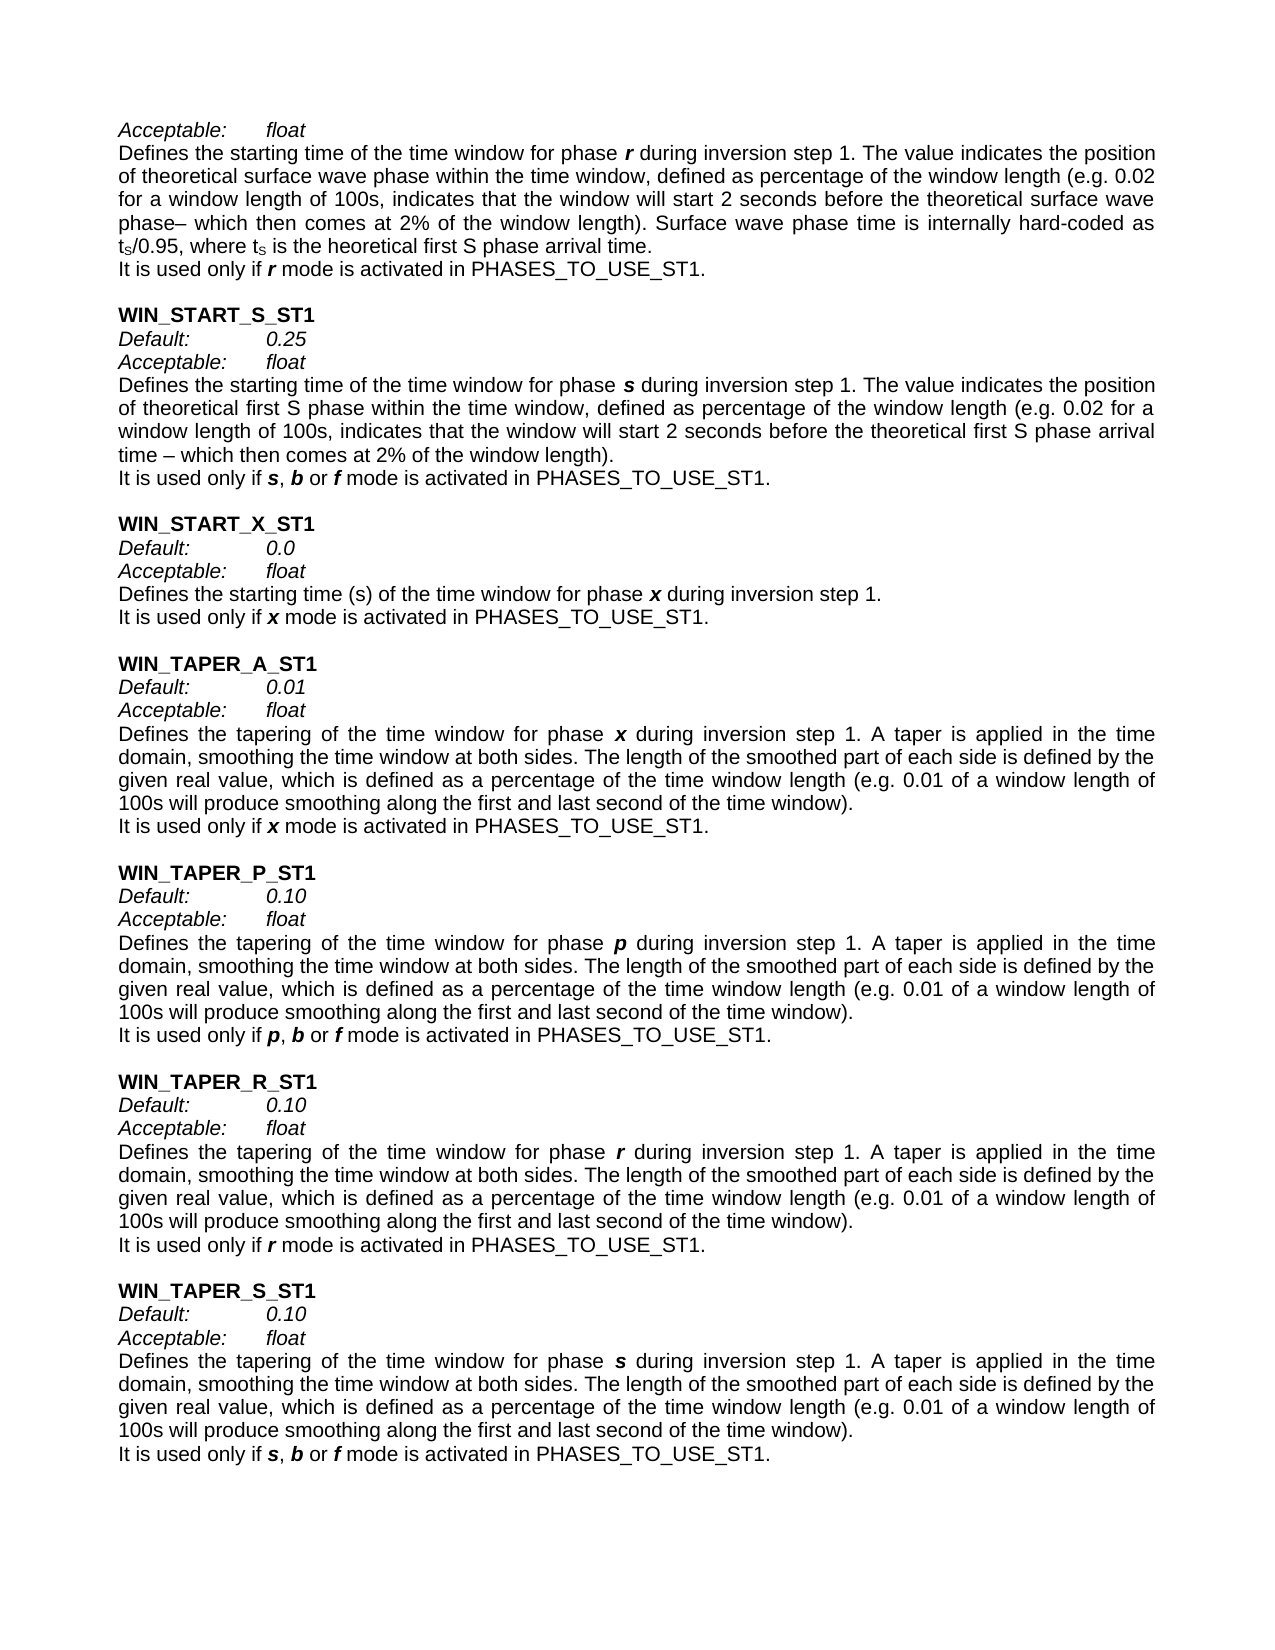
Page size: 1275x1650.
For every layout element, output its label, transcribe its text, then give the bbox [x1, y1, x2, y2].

text Default: 0.10 [118, 885, 1157, 908]
text It is used only if r mode is activated in PHASES_TO_USE_ST1. [118, 1233, 1157, 1256]
text Acceptable: float [118, 559, 1157, 583]
text Defines the tapering of the time window for phase p during inversion step 1. A taper is applied in the time domain, smoothing the time window at both sides. The length of the smoothed part of each side is defined by the given real value, which is defined as a percentage of the time window length (e.g. 0.01 of a window length of 100s will produce smoothing along the first and last second of the time window). [118, 931, 1157, 1024]
text Default: 0.25 [118, 327, 1157, 350]
text Default: 0.10 [118, 1303, 1157, 1326]
text Default: 0.0 [118, 536, 1157, 559]
text It is used only if s, b or f mode is activated in PHASES_TO_USE_ST1. [118, 1442, 1157, 1465]
text Acceptable: float [118, 1117, 1157, 1140]
text It is used only if x mode is activated in PHASES_TO_USE_ST1. [118, 606, 1157, 629]
text WIN_TAPER_A_ST1 [118, 652, 1157, 676]
text WIN_START_X_ST1 [118, 513, 1157, 536]
text WIN_START_S_ST1 [118, 304, 1157, 327]
text Defines the starting time of the time window for phase s during inversion step 1. The value indicates the position of theoretical first S phase within the time window, defined as percentage of the window length (e.g. 0.02 for a window length of 100s, indicates that the window will start 2 seconds before the theoretical first S phase arrival time – which then comes at 2% of the window length). [118, 374, 1157, 467]
text Acceptable: float [118, 1326, 1157, 1349]
text Defines the starting time of the time window for phase r during inversion step 1. The value indicates the position of theoretical surface wave phase within the time window, defined as percentage of the window length (e.g. 0.02 for a window length of 100s, indicates that the window will start 2 seconds before the theoretical surface wave phase– which then comes at 2% of the window length). Surface wave phase time is internally hard-coded as tS/0.95, where tS is the heoretical first S phase arrival time. [118, 141, 1157, 257]
text Default: 0.01 [118, 676, 1157, 699]
text Acceptable: float [118, 118, 1157, 141]
text Acceptable: float [118, 699, 1157, 722]
text WIN_TAPER_P_ST1 [118, 861, 1157, 885]
text Acceptable: float [118, 350, 1157, 374]
text Default: 0.10 [118, 1094, 1157, 1117]
text It is used only if r mode is activated in PHASES_TO_USE_ST1. [118, 257, 1157, 281]
text Acceptable: float [118, 908, 1157, 931]
text Defines the tapering of the time window for phase r during inversion step 1. A taper is applied in the time domain, smoothing the time window at both sides. The length of the smoothed part of each side is defined by the given real value, which is defined as a percentage of the time window length (e.g. 0.01 of a window length of 100s will produce smoothing along the first and last second of the time window). [118, 1140, 1157, 1233]
text It is used only if p, b or f mode is activated in PHASES_TO_USE_ST1. [118, 1024, 1157, 1047]
text Defines the starting time (s) of the time window for phase x during inversion step 1. [118, 583, 1157, 606]
text Defines the tapering of the time window for phase s during inversion step 1. A taper is applied in the time domain, smoothing the time window at both sides. The length of the smoothed part of each side is defined by the given real value, which is defined as a percentage of the time window length (e.g. 0.01 of a window length of 100s will produce smoothing along the first and last second of the time window). [118, 1349, 1157, 1442]
text It is used only if s, b or f mode is activated in PHASES_TO_USE_ST1. [118, 467, 1157, 490]
text WIN_TAPER_R_ST1 [118, 1071, 1157, 1094]
text WIN_TAPER_S_ST1 [118, 1279, 1157, 1303]
text It is used only if x mode is activated in PHASES_TO_USE_ST1. [118, 815, 1157, 838]
text Defines the tapering of the time window for phase x during inversion step 1. A taper is applied in the time domain, smoothing the time window at both sides. The length of the smoothed part of each side is defined by the given real value, which is defined as a percentage of the time window length (e.g. 0.01 of a window length of 100s will produce smoothing along the first and last second of the time window). [118, 722, 1157, 815]
